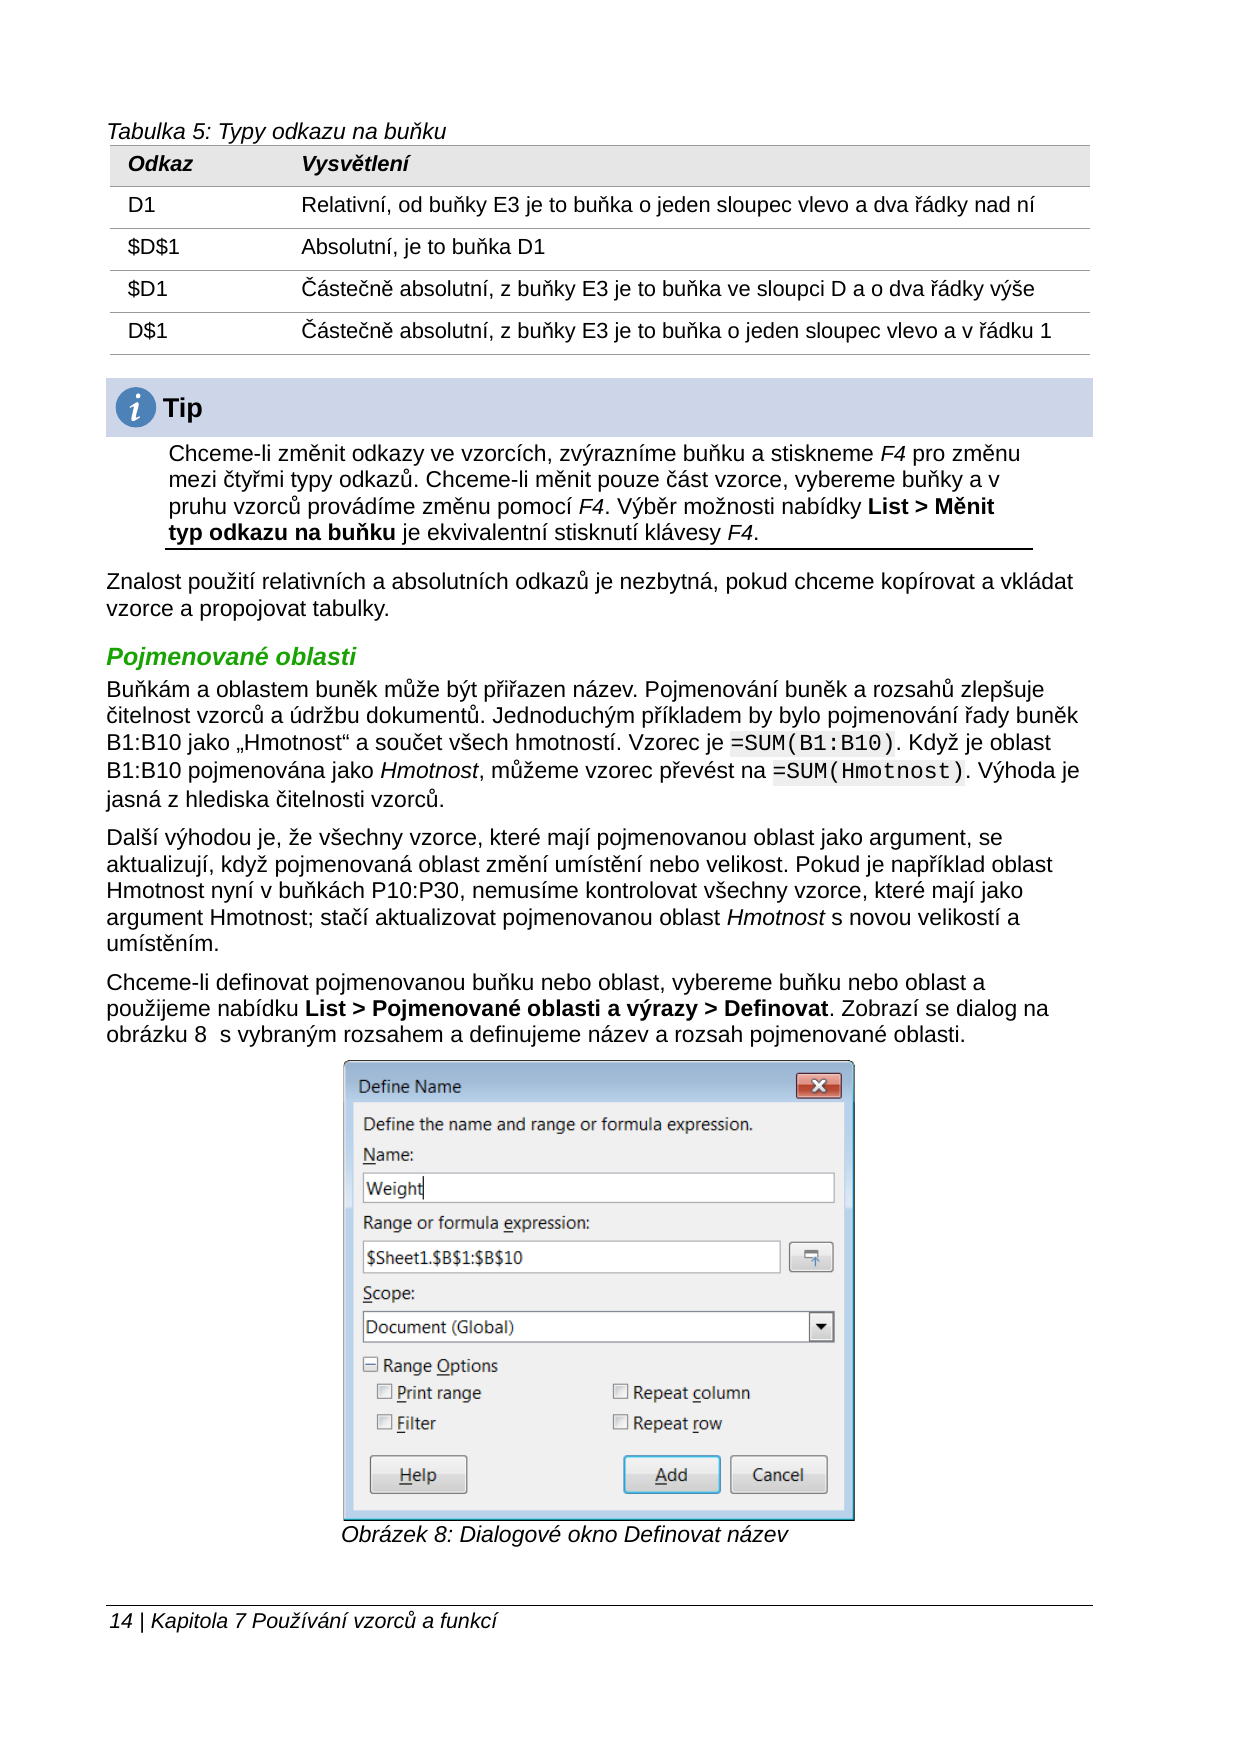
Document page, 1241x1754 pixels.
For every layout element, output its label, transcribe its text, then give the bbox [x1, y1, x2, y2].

text Obrázek 8: Dialogové okno Definovat název [341, 1060, 858, 1547]
table_cell Částečně absolutní, z buňky E3 je to buňka ve sloupci D a o dva řádky výše [283, 271, 1090, 312]
table_cell Absolutní, je to buňka D1 [283, 229, 1090, 270]
table_cell D$1 [110, 313, 283, 354]
text Chceme-li definovat pojmenovanou buňku nebo oblast, vybereme buňku nebo oblast a použijeme nabídku List > Pojmenované oblasti a výrazy > Definovat. Zobrazí se dialog na obrázku 8 s vybraným rozsahem a definujeme název a rozsah pojmenované oblasti. [106, 969, 1093, 1048]
table_cell Relativní, od buňky E3 je to buňka o jeden sloupec vlevo a dva řádky nad ní [283, 187, 1090, 228]
table_cell $D1 [110, 271, 283, 312]
text Buňkám a oblastem buněk může být přiřazen název. Pojmenování buněk a rozsahů zlepšuje čitelnost vzorců a údržbu dokumentů. Jednoduchým příkladem by bylo pojmenování řady buněk B1:B10 jako „Hmotnost“ a součet všech hmotností. Vzorec je =SUM(B1:B10). Když je oblast B1:B10 pojmenována jako Hmotnost, můžeme vzorec převést na =SUM(Hmotnost). Výhoda je jasná z hlediska čitelnosti vzorců. [106, 676, 1093, 812]
table_header Odkaz [110, 146, 283, 186]
table_cell Částečně absolutní, z buňky E3 je to buňka o jeden sloupec vlevo a v řádku 1 [283, 313, 1090, 354]
text Chceme-li změnit odkazy ve vzorcích, zvýrazníme buňku a stiskneme F4 pro změnu mezi čtyřmi typy odkazů. Chceme-li měnit pouze část vzorce, vybereme buňky a v pruhu vzorců provádíme změnu pomocí F4. Výběr možnosti nabídky List > Měnit typ odkazu na buňku je ekvivalentní stisknutí klávesy F4. [165, 437, 1033, 548]
subtitle Tip [106, 378, 1093, 437]
table_header Vysvětlení [283, 146, 1090, 186]
table_cell D1 [110, 187, 283, 228]
text Další výhodou je, že všechny vzorce, které mají pojmenovanou oblast jako argument, se aktualizují, když pojmenovaná oblast změní umístění nebo velikost. Pokud je například oblast Hmotnost nyní v buňkách P10:P30, nemusíme kontrolovat všechny vzorce, které mají jako argument Hmotnost; stačí aktualizovat pojmenovanou oblast Hmotnost s novou velikostí a umístěním. [106, 824, 1093, 956]
text Tabulka 5: Typy odkazu na buňku [106, 118, 1093, 144]
text Znalost použití relativních a absolutních odkazů je nezbytná, pokud chceme kopírovat a vkládat vzorce a propojovat tabulky. [106, 568, 1093, 621]
subtitle Pojmenované oblasti [106, 641, 1093, 670]
table_cell $D$1 [110, 229, 283, 270]
picture [343, 1060, 856, 1521]
